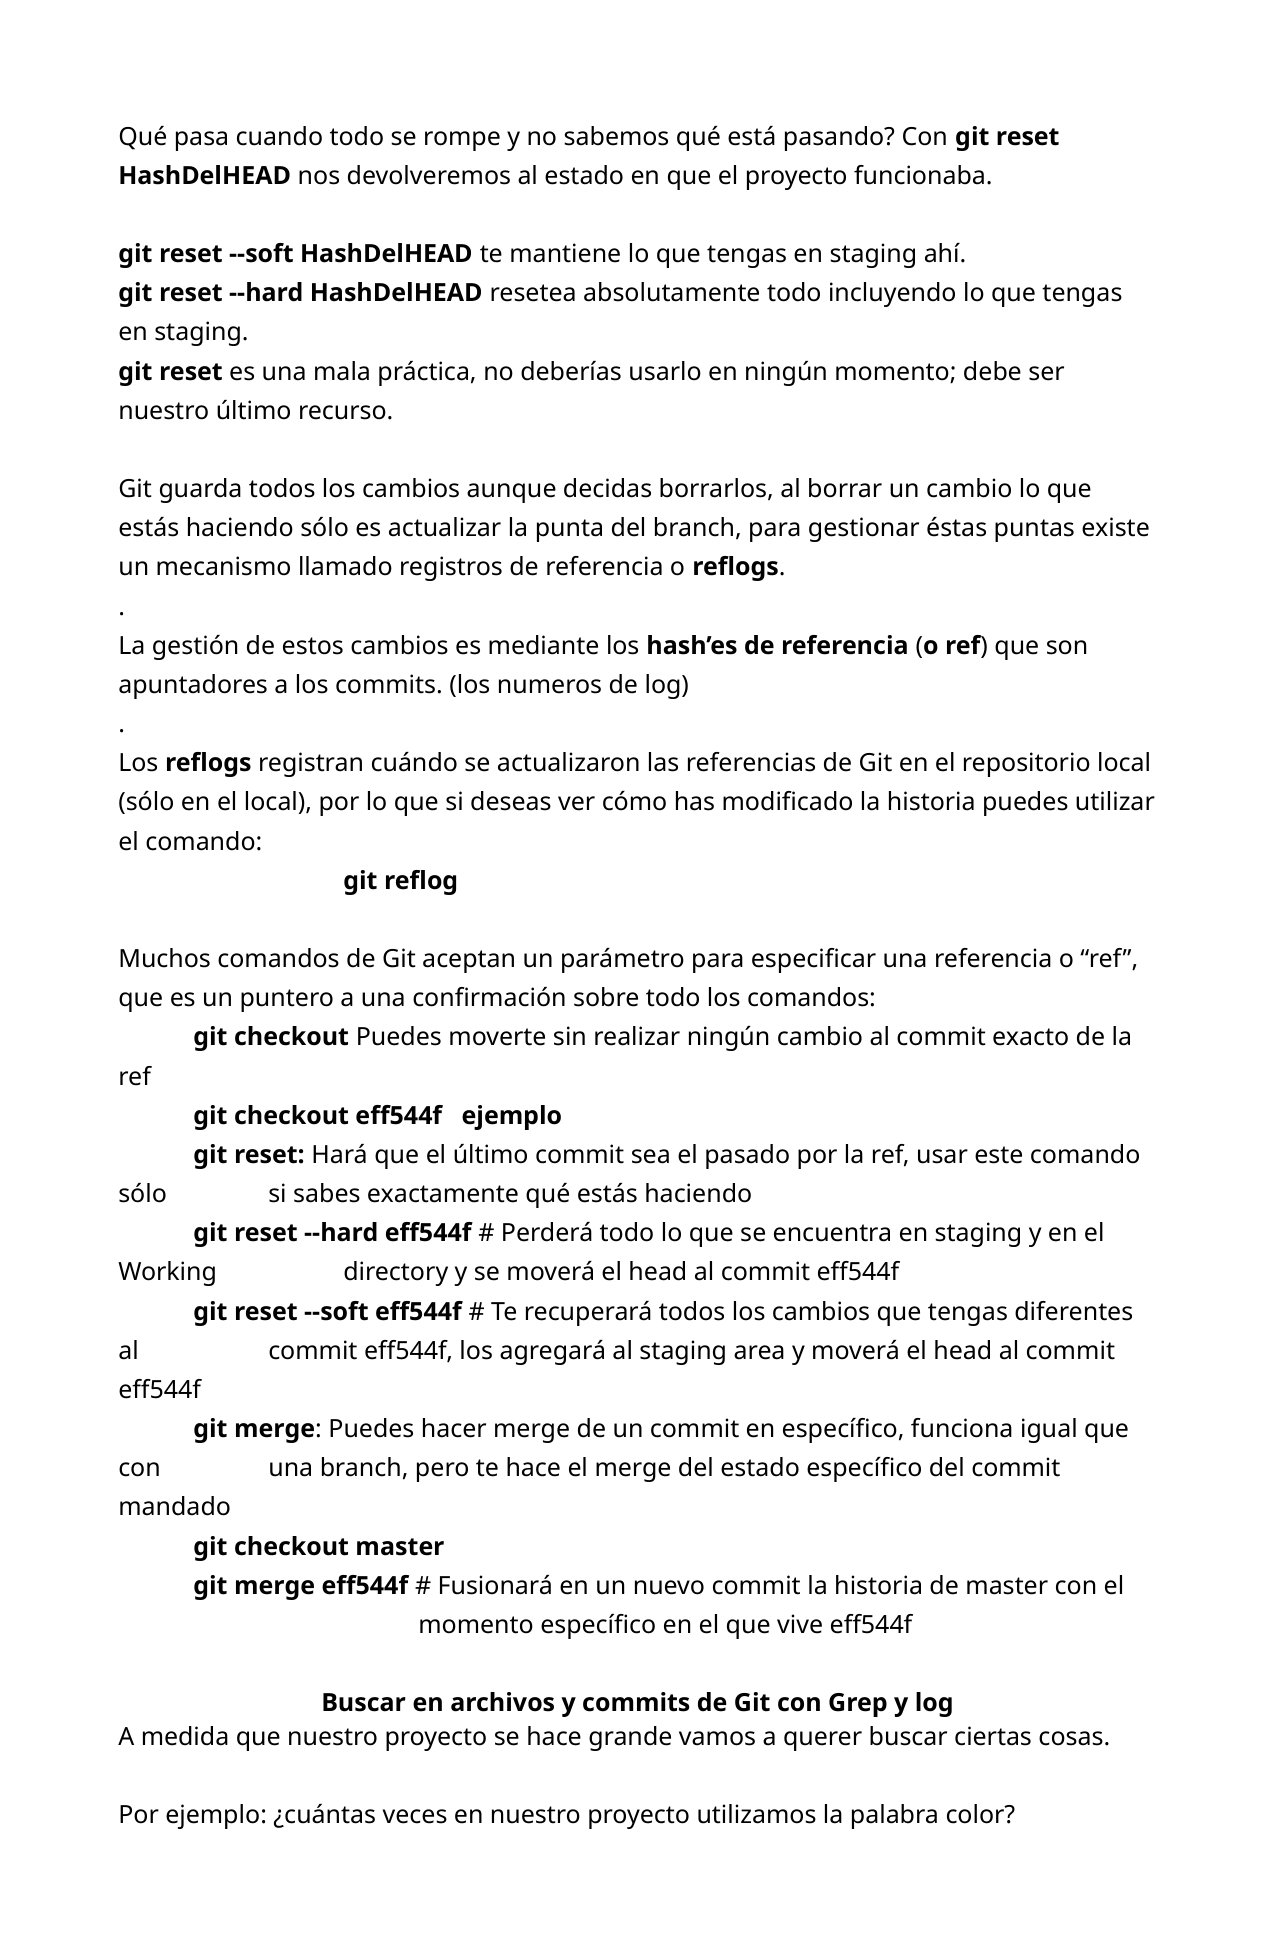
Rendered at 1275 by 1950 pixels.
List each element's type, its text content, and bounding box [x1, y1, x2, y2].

text git checkout master [118, 1528, 1157, 1562]
text Muchos comandos de Git aceptan un parámetro para especificar una referencia o “ref”, que es un puntero a una confirmación sobre todo los comandos: [118, 941, 1157, 1014]
text git merge: Puedes hacer merge de un commit en específico, funciona igual que con una branch, pero te hace el merge del estado específico del commit mandado [118, 1411, 1157, 1523]
text git reset: Hará que el último commit sea el pasado por la ref, usar este comando sólo si sabes exactamente qué estás haciendo [118, 1136, 1157, 1210]
text git reset --soft HashDelHEAD te mantiene lo que tengas en staging ahí. [118, 236, 1157, 270]
text Por ejemplo: ¿cuántas veces en nuestro proyecto utilizamos la palabra color? [118, 1797, 1157, 1831]
text A medida que nuestro proyecto se hace grande vamos a querer buscar ciertas cosas. [118, 1719, 1157, 1753]
text git merge eff544f # Fusionará en un nuevo commit la historia de master con el momento específico en el que vive eff544f [118, 1567, 1157, 1641]
text git checkout Puedes moverte sin realizar ningún cambio al commit exacto de la ref [118, 1019, 1157, 1092]
text Los reflogs registran cuándo se actualizaron las referencias de Git en el repositorio local (sólo en el local), por lo que si deseas ver cómo has modificado la historia puedes utilizar el comando: [118, 745, 1157, 857]
subtitle Buscar en archivos y commits de Git con Grep y log [118, 1685, 1157, 1719]
text Qué pasa cuando todo se rompe y no sabemos qué está pasando? Con git reset HashDelHEAD nos devolveremos al estado en que el proyecto funcionaba. [118, 118, 1157, 191]
text git checkout eff544f ejemplo [118, 1097, 1157, 1131]
text . [118, 588, 1157, 622]
text git reset --hard eff544f # Perderá todo lo que se encuentra en staging y en el Working directory y se moverá el head al commit eff544f [118, 1215, 1157, 1288]
text git reset es una mala práctica, no deberías usarlo en ningún momento; debe ser nuestro último recurso. [118, 353, 1157, 426]
text . [118, 706, 1157, 740]
text Git guarda todos los cambios aunque decidas borrarlos, al borrar un cambio lo que estás haciendo sólo es actualizar la punta del branch, para gestionar éstas puntas existe un mecanismo llamado registros de referencia o reflogs. [118, 471, 1157, 583]
text git reflog [118, 862, 1157, 896]
text git reset --soft eff544f # Te recuperará todos los cambios que tengas diferentes al commit eff544f, los agregará al staging area y moverá el head al commit eff544f [118, 1293, 1157, 1406]
text git reset --hard HashDelHEAD resetea absolutamente todo incluyendo lo que tengas en staging. [118, 275, 1157, 348]
text La gestión de estos cambios es mediante los hash’es de referencia (o ref) que son apuntadores a los commits. (los numeros de log) [118, 627, 1157, 701]
